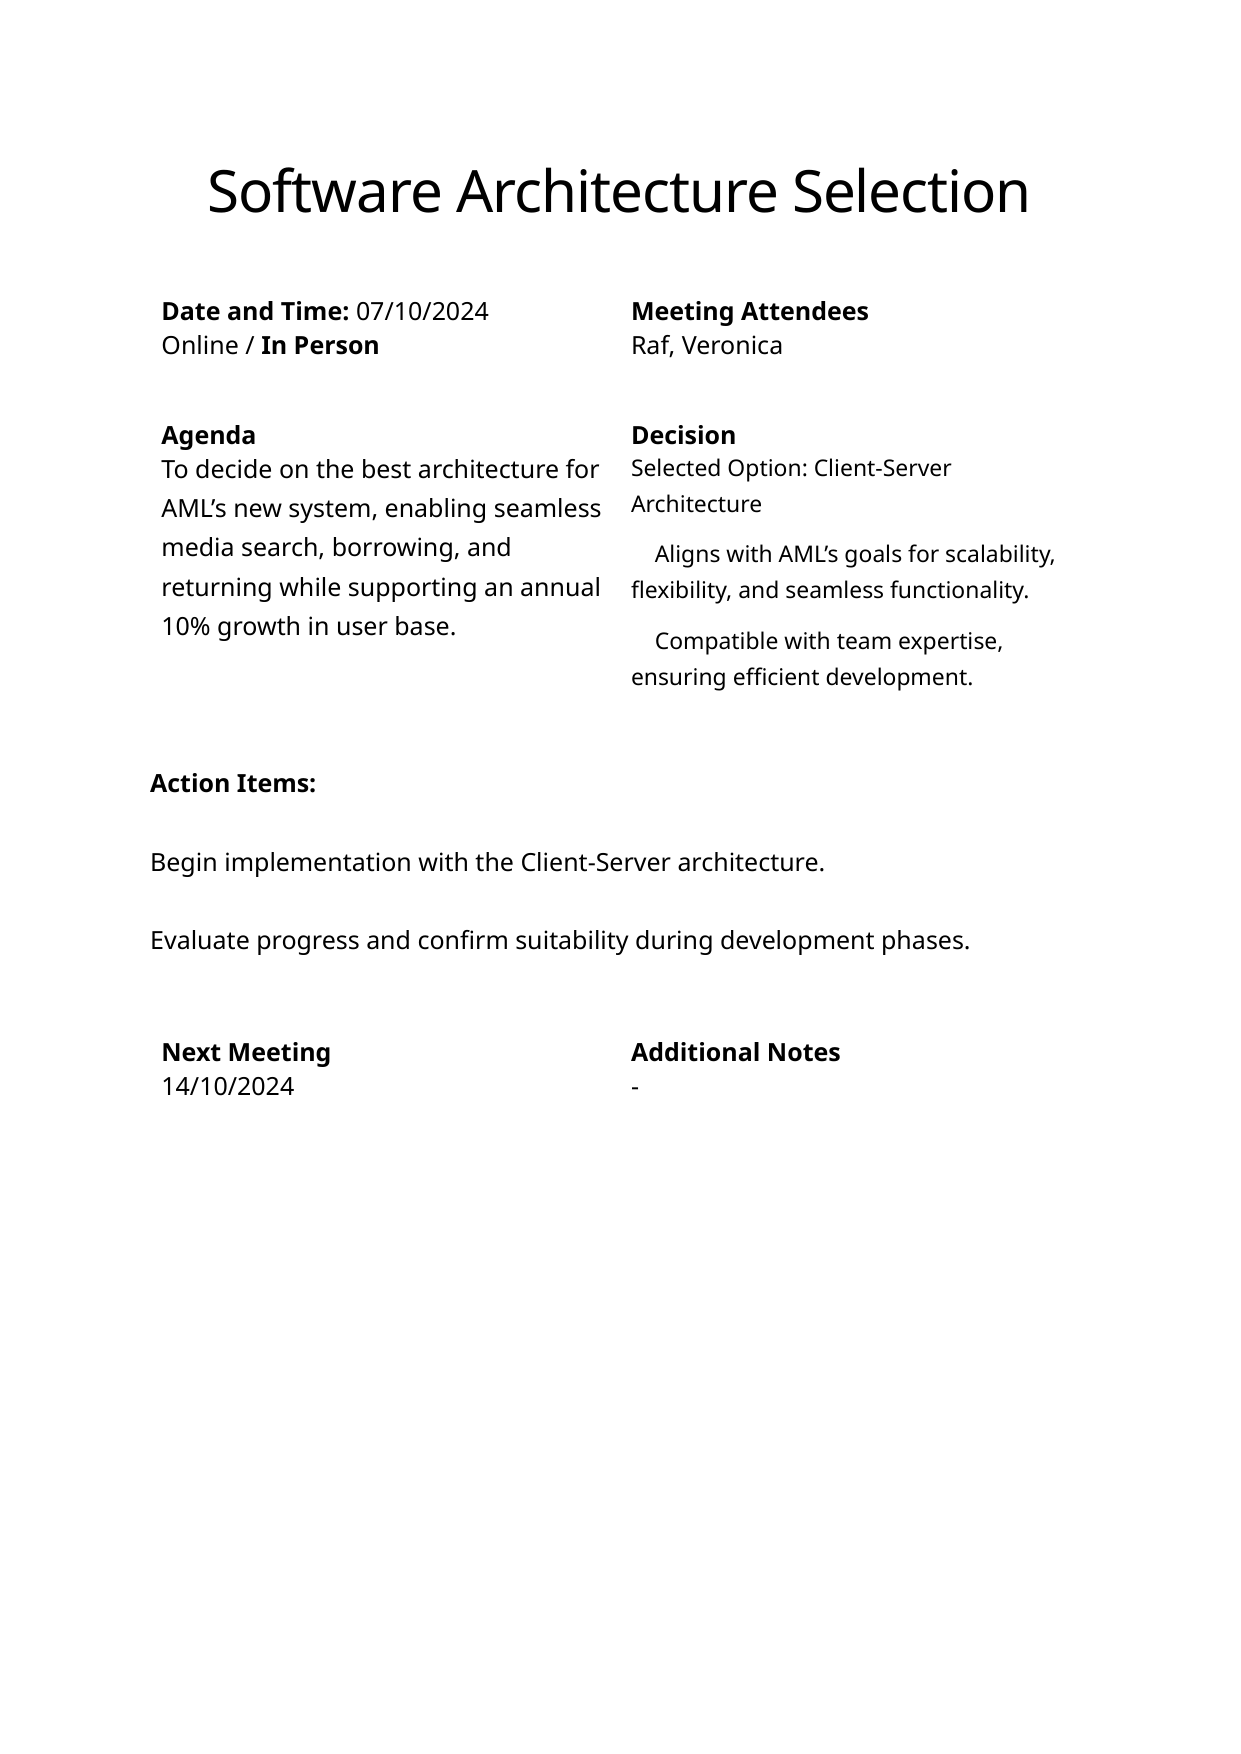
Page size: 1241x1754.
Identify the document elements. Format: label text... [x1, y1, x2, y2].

table_header Agenda [150, 418, 619, 452]
title Software Architecture Selection [150, 150, 1090, 229]
table_cell Selected Option: Client-Server Architecture Aligns with AML’s goals for scalability, flexibility, and seamless functionality. Compatible with team expertise, ensuring efficient development. [620, 452, 1089, 710]
table_cell To decide on the best architecture for AML’s new system, enabling seamless media search, borrowing, and returning while supporting an annual 10% growth in user base. [150, 452, 619, 710]
text Action Items: Begin implementation with the Client-Server architecture. Evaluate progress and confirm suitability during development phases. [150, 766, 1090, 957]
table_header Next Meeting [150, 1034, 619, 1068]
table_header Meeting Attendees [620, 294, 1089, 328]
table_cell - [620, 1069, 1089, 1121]
table_cell Online / In Person [150, 328, 619, 362]
table_cell Raf, Veronica [620, 328, 1089, 362]
table_header Date and Time: 07/10/2024 [150, 294, 619, 328]
table_cell 14/10/2024 [150, 1069, 619, 1121]
table_header Decision [620, 418, 1089, 452]
table_header Additional Notes [620, 1034, 1089, 1068]
